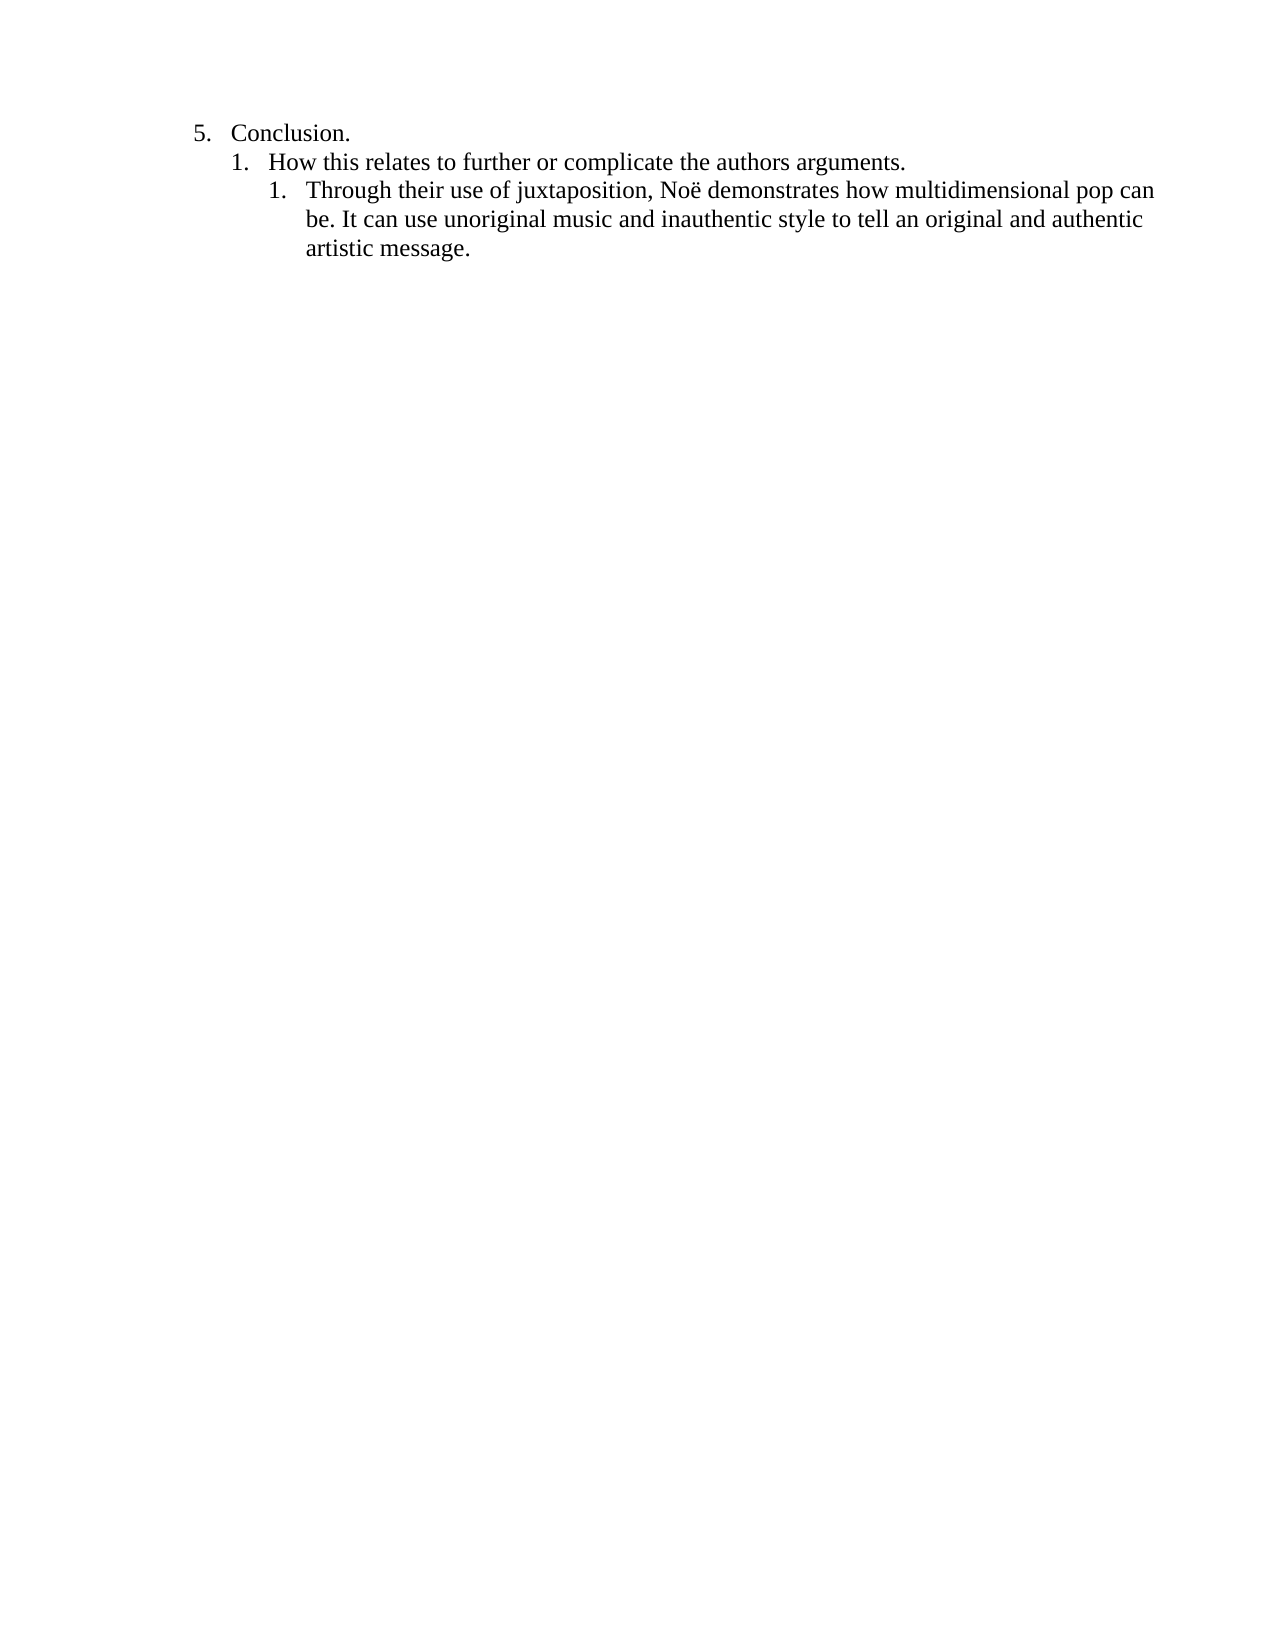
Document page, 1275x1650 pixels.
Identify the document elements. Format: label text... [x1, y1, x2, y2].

list How this relates to further or complicate the authors arguments. [231, 147, 1157, 176]
list Through their use of juxtaposition, Noë demonstrates how multidimensional pop can be. It can use unoriginal music and inauthentic style to tell an original and authentic artistic message. [268, 176, 1157, 262]
list Conclusion. [193, 118, 1157, 147]
